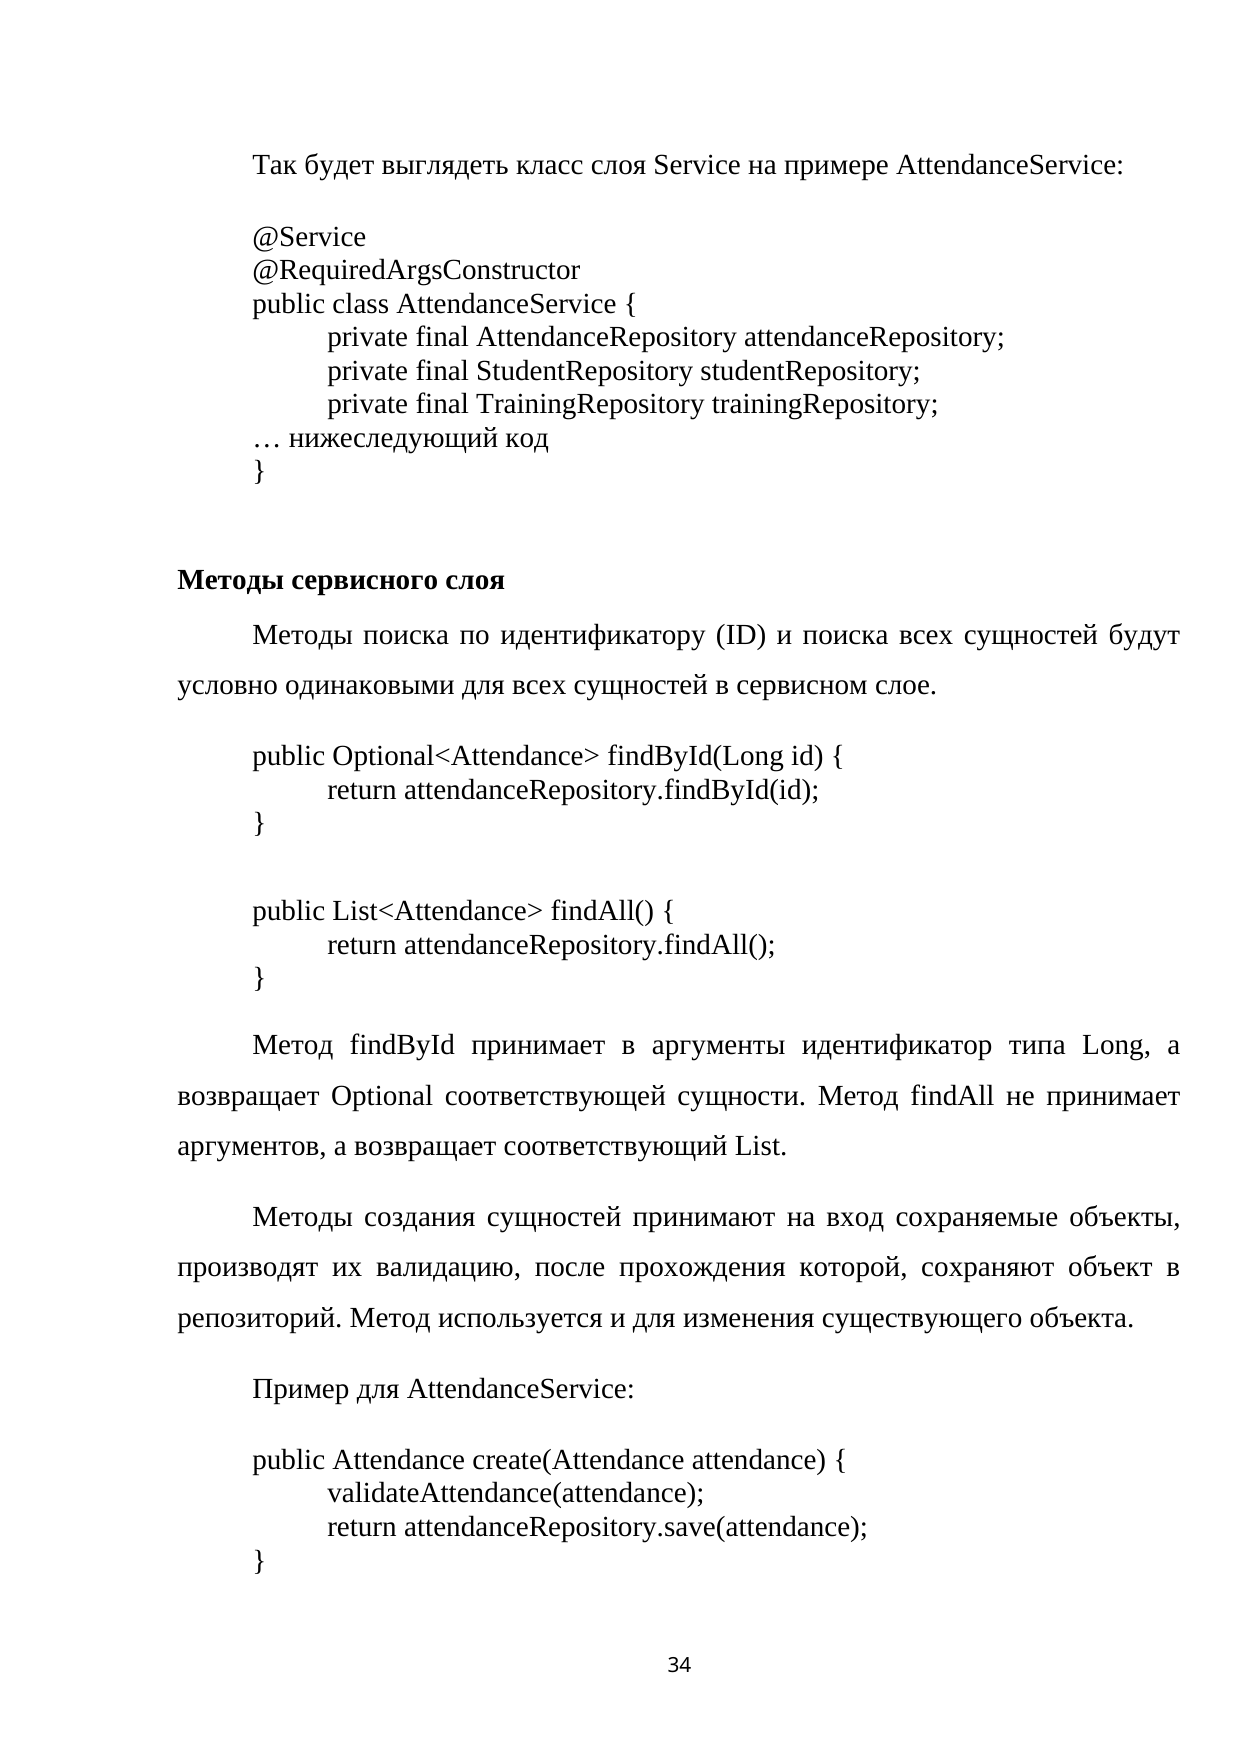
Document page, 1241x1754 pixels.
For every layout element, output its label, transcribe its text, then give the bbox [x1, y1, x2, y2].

text private final TrainingRepository trainingRepository; [252, 386, 1181, 420]
text private final AttendanceRepository attendanceRepository; [252, 319, 1181, 353]
text return attendanceRepository.findById(id); [252, 772, 1181, 805]
text Методы создания сущностей принимают на вход сохраняемые объекты, производят их валидацию, после прохождения которой, сохраняют объект в репозиторий. Метод используется и для изменения существующего объекта. [177, 1199, 1181, 1333]
text public List<Attendance> findAll() { [177, 893, 1181, 927]
text @Service [177, 219, 1181, 252]
text Метод findById принимает в аргументы идентификатор типа Long, а возвращает Optional соответствующей сущности. Метод findAll не принимает аргументов, а возвращает соответствующий List. [177, 1027, 1181, 1162]
text public Optional<Attendance> findById(Long id) { [177, 738, 1181, 772]
text validateAttendance(attendance); [252, 1476, 1181, 1509]
text Так будет выглядеть класс слоя Service на примере AttendanceService: [177, 147, 1181, 181]
text Методы поиска по идентификатору (ID) и поиска всех сущностей будут условно одинаковыми для всех сущностей в сервисном слое. [177, 617, 1181, 701]
text } [177, 960, 1181, 994]
text private final StudentRepository studentRepository; [252, 353, 1181, 386]
text return attendanceRepository.findAll(); [252, 927, 1181, 960]
text @RequiredArgsConstructor [177, 252, 1181, 286]
text return attendanceRepository.save(attendance); [252, 1509, 1181, 1543]
text public class AttendanceService { [177, 286, 1181, 319]
text … нижеследующий код [177, 420, 1181, 453]
text public Attendance create(Attendance attendance) { [177, 1442, 1181, 1476]
text } [177, 453, 1181, 487]
text } [177, 805, 1181, 839]
text } [177, 1543, 1181, 1576]
subtitle Методы сервисного слоя [177, 562, 1181, 596]
text Пример для AttendanceService: [177, 1371, 1181, 1404]
